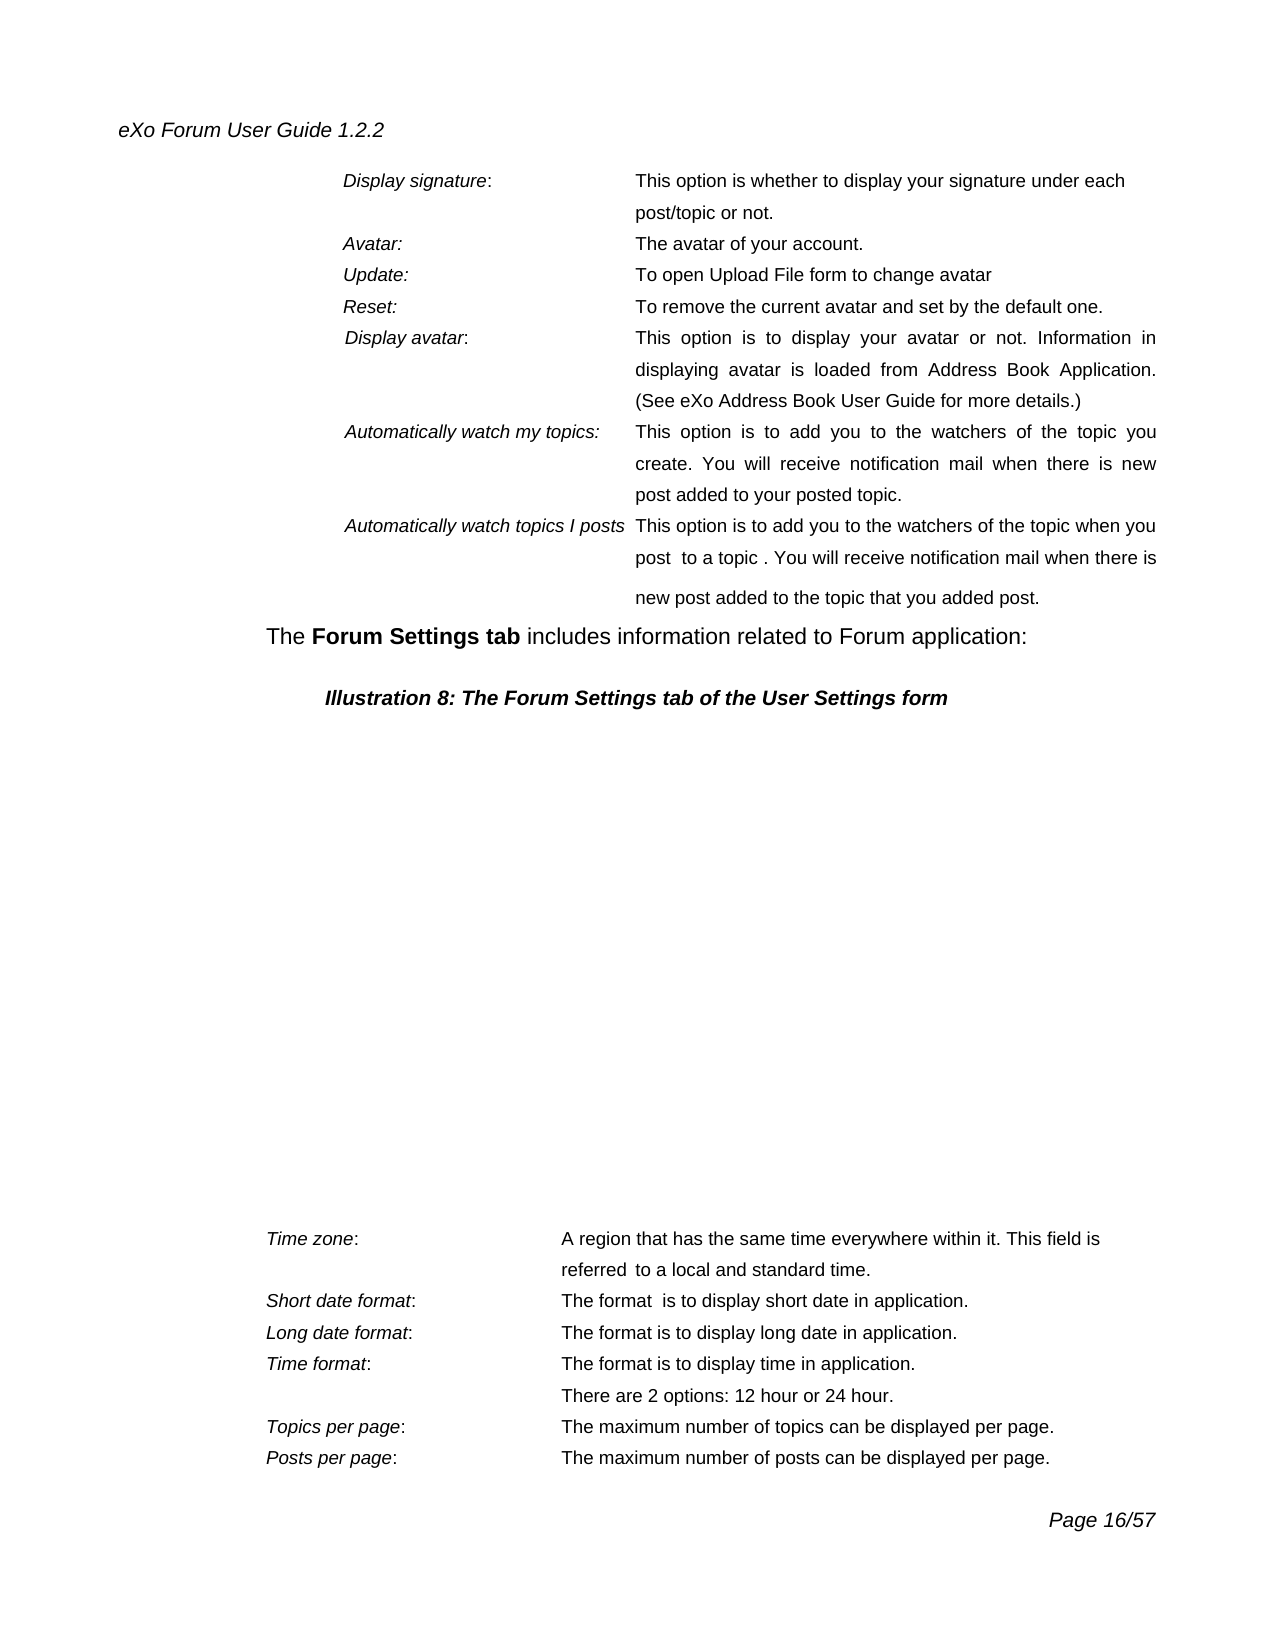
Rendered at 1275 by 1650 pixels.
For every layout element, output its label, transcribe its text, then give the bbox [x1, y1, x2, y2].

text Posts per page: The maximum number of posts can be displayed per page. [118, 1448, 1157, 1469]
text Reset: To remove the current avatar and set by the default one. [343, 296, 1157, 317]
text The Forum Settings tab includes information related to Forum application: [192, 623, 1157, 649]
text Automatically watch topics I posts This option is to add you to the watchers of the topic when you post to a topic . You will receive notification mail when there is new post added to the topic that you added post. [344, 516, 1157, 609]
text Time zone: A region that has the same time everywhere within it. This field is referred to a local and standard time. [118, 662, 1157, 1281]
text Automatically watch my topics: This option is to add you to the watchers of the topic you create. You will receive notification mail when there is new post added to your posted topic. [344, 422, 1157, 505]
text Avatar: The avatar of your account. [343, 233, 1157, 254]
text Update: To open Upload File form to change avatar [343, 265, 1157, 286]
text Long date format: The format is to display long date in application. [118, 1322, 1157, 1343]
text Topics per page: The maximum number of topics can be displayed per page. [118, 1416, 1157, 1437]
text There are 2 options: 12 hour or 24 hour. [118, 1385, 1157, 1406]
text Display signature: This option is whether to display your signature under each post/topic or not. [343, 171, 1157, 223]
text Time format: The format is to display time in application. [118, 1354, 1157, 1374]
text Display avatar: This option is to display your avatar or not. Information in displaying avatar is loaded from Address Book Application. (See eXo Address Book User Guide for more details.) [344, 328, 1157, 411]
text Illustration 8: The Forum Settings tab of the User Settings form [158, 687, 1117, 710]
text Short date format: The format is to display short date in application. [118, 1291, 1157, 1312]
